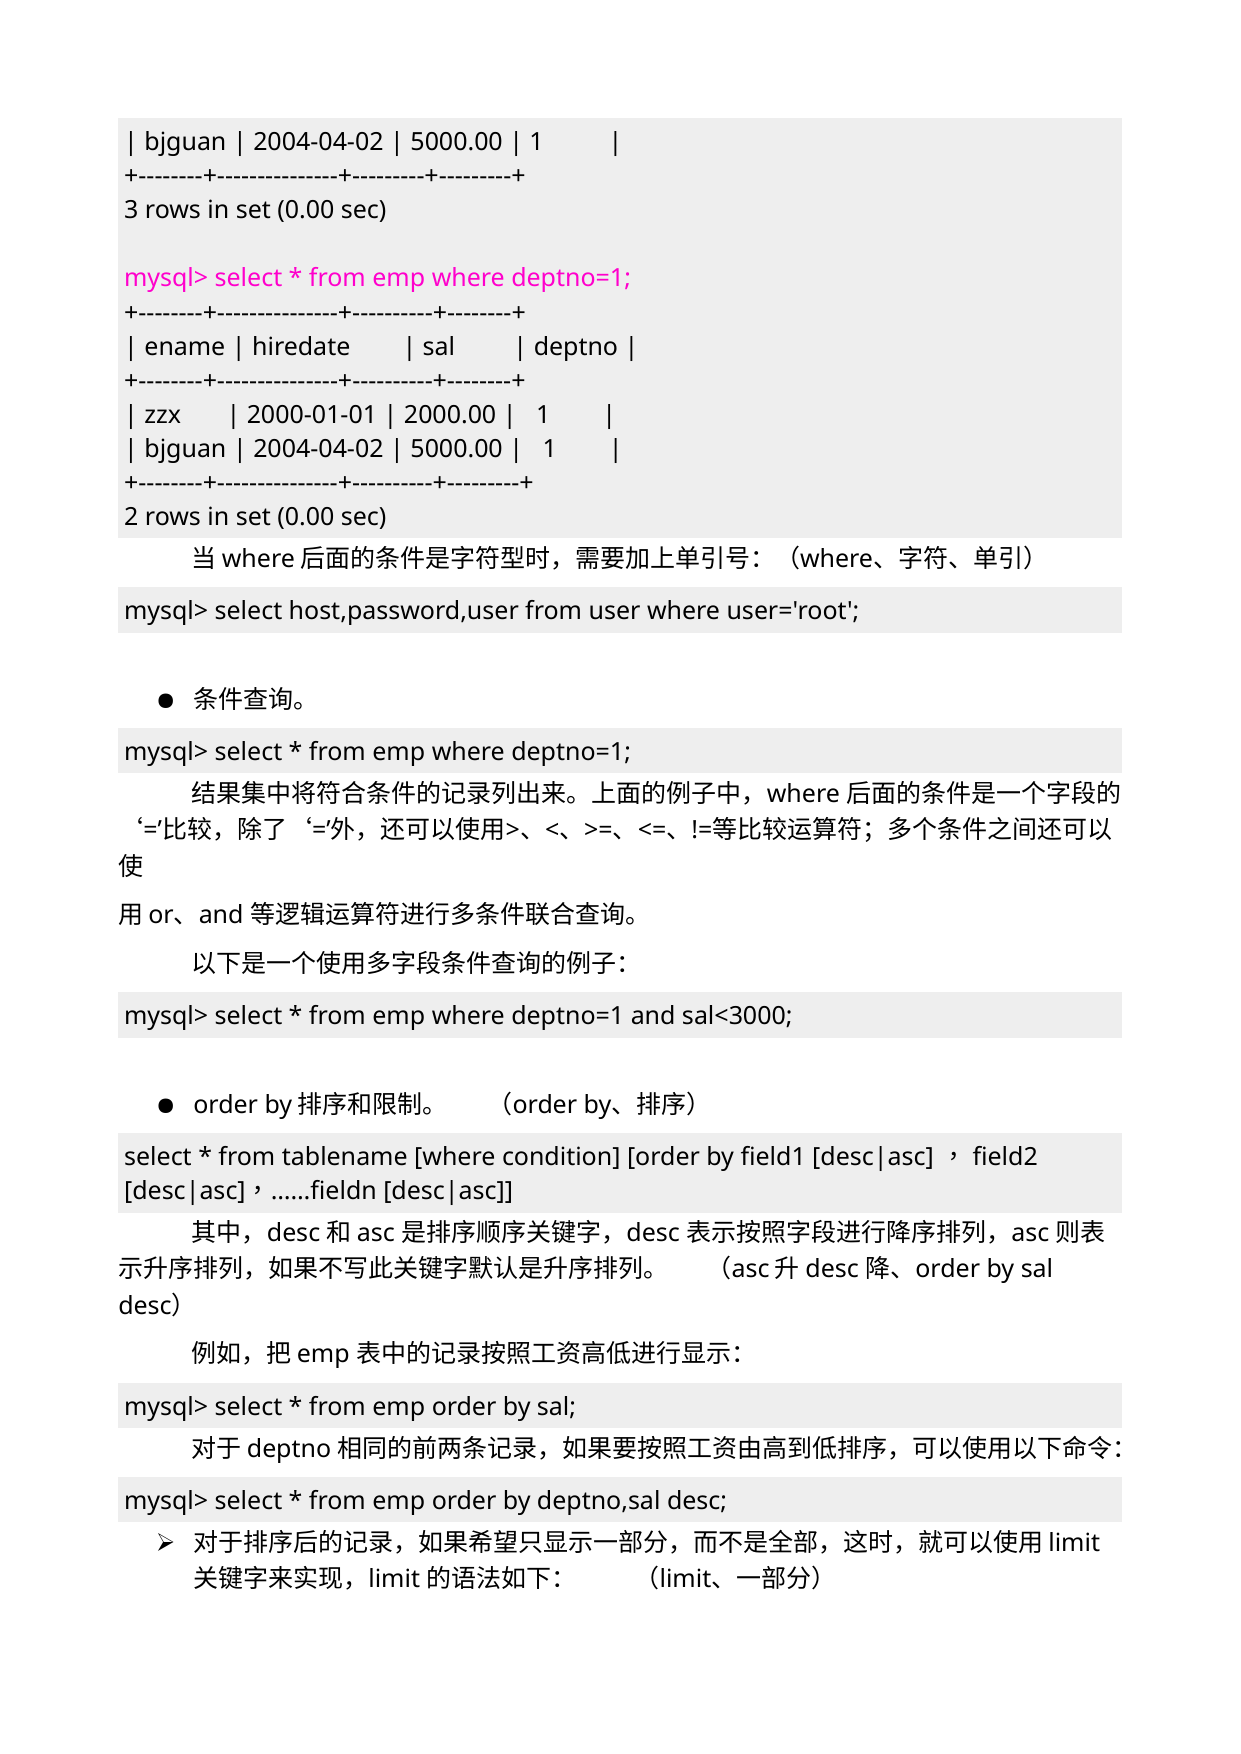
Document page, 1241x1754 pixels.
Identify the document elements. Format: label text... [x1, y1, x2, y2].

table_header mysql> select * from emp where deptno=1; [118, 728, 1122, 773]
text 对于deptno 相同的前两条记录，如果要按照工资由高到低排序，可以使用以下命令： [118, 1428, 1122, 1464]
table_header mysql> select host,password,user from user where user='root'; [118, 587, 1122, 633]
list order by排序和限制。 （order by、排序） [156, 1084, 1122, 1121]
text 当where后面的条件是字符型时，需要加上单引号：（where、字符、单引） [118, 538, 1122, 574]
text 例如，把emp 表中的记录按照工资高低进行显示： [118, 1334, 1122, 1370]
list 条件查询。 [156, 679, 1122, 715]
table_header mysql> select * from emp where deptno=1 and sal<3000; [118, 992, 1122, 1038]
table_header | bjguan | 2004-04-02 | 5000.00 | 1 | +--------+---------------+---------+---------+ 3 rows in set (0.00 sec) mysql> select * from emp where deptno=1; +--------+---------------+----------+--------+ | ename | hiredate | sal | deptno | +--------+---------------+----------+--------+ | zzx | 2000-01-01 | 2000.00 | 1 | | bjguan | 2004-04-02 | 5000.00 | 1 | +--------+---------------+----------+---------+ 2 rows in set (0.00 sec) [118, 118, 1122, 538]
text 结果集中将符合条件的记录列出来。上面的例子中，where 后面的条件是一个字段的‘=’比较，除了‘=’外，还可以使用>、<、>=、<=、!=等比较运算符；多个条件之间还可以使 [118, 773, 1122, 882]
text 以下是一个使用多字段条件查询的例子： [118, 943, 1122, 980]
table_header mysql> select * from emp order by sal; [118, 1383, 1122, 1428]
text 用or、and 等逻辑运算符进行多条件联合查询。 [118, 895, 1122, 931]
text 其中，desc 和asc 是排序顺序关键字，desc 表示按照字段进行降序排列，asc 则表示升序排列，如果不写此关键字默认是升序排列。 （asc升 desc 降、order by sal desc） [118, 1213, 1122, 1321]
table_header mysql> select * from emp order by deptno,sal desc; [118, 1477, 1122, 1522]
table_header select * from tablename [where condition] [order by field1 [desc|asc] ， field2 [desc|asc]，……fieldn [desc|asc]] [118, 1133, 1122, 1213]
list 对于排序后的记录，如果希望只显示一部分，而不是全部，这时，就可以使用limit 关键字来实现，limit 的语法如下： （limit、一部分） [156, 1522, 1122, 1595]
